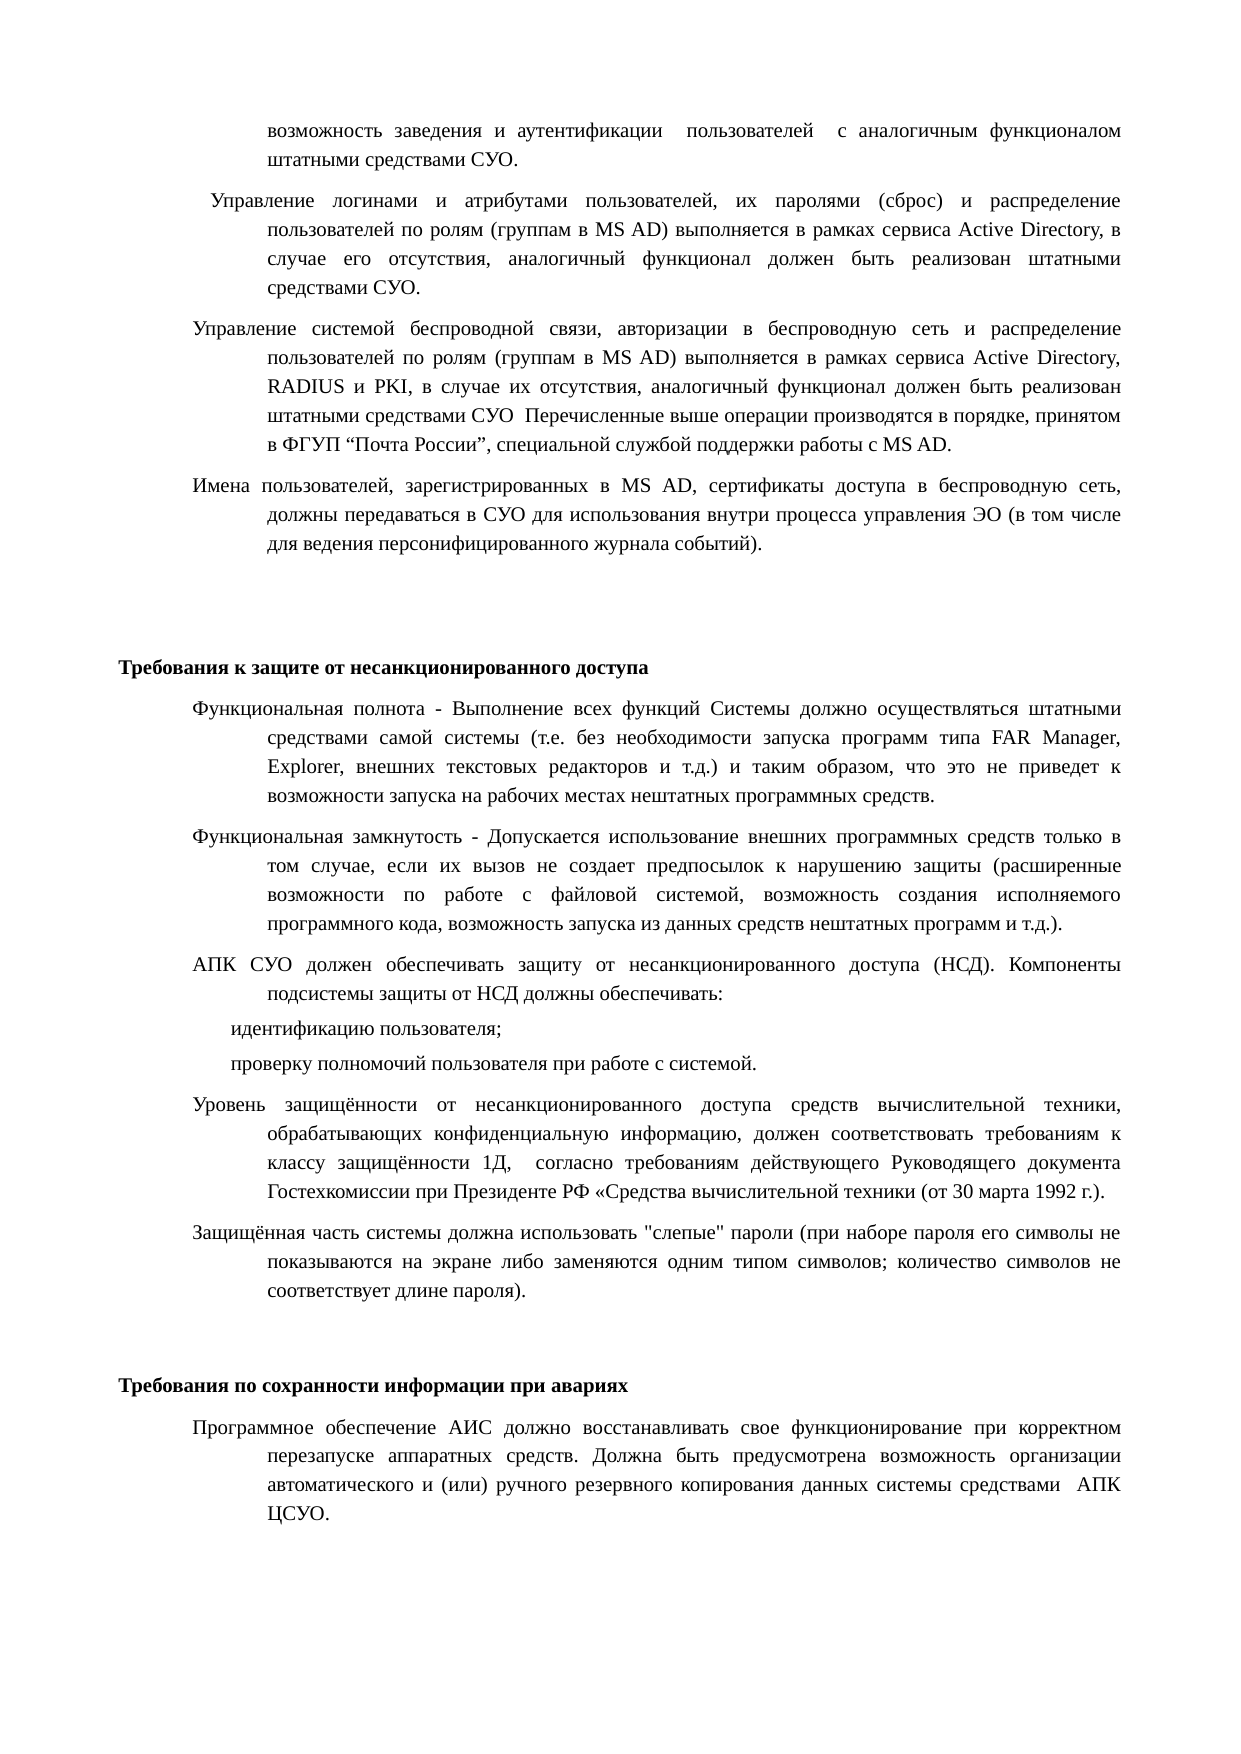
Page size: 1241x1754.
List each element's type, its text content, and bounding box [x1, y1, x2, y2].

text проверку полномочий пользователя при работе с системой. [231, 1051, 1122, 1075]
text АПК СУО должен обеспечивать защиту от несанкционированного доступа (НСД). Компоненты подсистемы защиты от НСД должны обеспечивать: [192, 952, 1122, 1005]
text Требования по сохранности информации при авариях [118, 1373, 1122, 1397]
text Управление системой беспроводной связи, авторизации в беспроводную сеть и распределение пользователей по ролям (группам в MS AD) выполняется в рамках сервиса Active Directory, RADIUS и PKI, в случае их отсутствия, аналогичный функционал должен быть реализован штатными средствами СУО Перечисленные выше операции производятся в порядке, принятом в ФГУП “Почта России”, специальной службой поддержки работы с MS AD. [192, 316, 1122, 456]
text Управление логинами и атрибутами пользователей, их паролями (сброс) и распределение пользователей по ролям (группам в MS AD) выполняется в рамках сервиса Active Directory, в случае его отсутствия, аналогичный функционал должен быть реализован штатными средствами СУО. [192, 188, 1122, 299]
text Защищённая часть системы должна использовать "слепые" пароли (при наборе пароля его символы не показываются на экране либо заменяются одним типом символов; количество символов не соответствует длине пароля). [192, 1220, 1122, 1302]
text Требования к защите от несанкционированного доступа [118, 655, 1122, 679]
text идентификацию пользователя; [231, 1016, 1122, 1040]
text возможность заведения и аутентификации пользователей с аналогичным функционалом штатными средствами СУО. [192, 118, 1122, 171]
text Функциональная замкнутость - Допускается использование внешних программных средств только в том случае, если их вызов не создает предпосылок к нарушению защиты (расширенные возможности по работе с файловой системой, возможность создания исполняемого программного кода, возможность запуска из данных средств нештатных программ и т.д.). [192, 824, 1122, 935]
text Уровень защищённости от несанкционированного доступа средств вычислительной техники, обрабатывающих конфиденциальную информацию, должен соответствовать требованиям к классу защищённости 1Д, согласно требованиям действующего Руководящего документа Гостехкомиссии при Президенте РФ «Средства вычислительной техники (от 30 марта 1992 г.). [192, 1092, 1122, 1203]
text Функциональная полнота - Выполнение всех функций Системы должно осуществляться штатными средствами самой системы (т.е. без необходимости запуска программ типа FAR Manager, Explorer, внешних текстовых редакторов и т.д.) и таким образом, что это не приведет к возможности запуска на рабочих местах нештатных программных средств. [192, 696, 1122, 807]
text Имена пользователей, зарегистрированных в MS AD, сертификаты доступа в беспроводную сеть, должны передаваться в СУО для использования внутри процесса управления ЭО (в том числе для ведения персонифицированного журнала событий). [192, 473, 1122, 555]
text Программное обеспечение АИС должно восстанавливать свое функционирование при корректном перезапуске аппаратных средств. Должна быть предусмотрена возможность организации автоматического и (или) ручного резервного копирования данных системы средствами АПК ЦСУО. [192, 1414, 1122, 1525]
